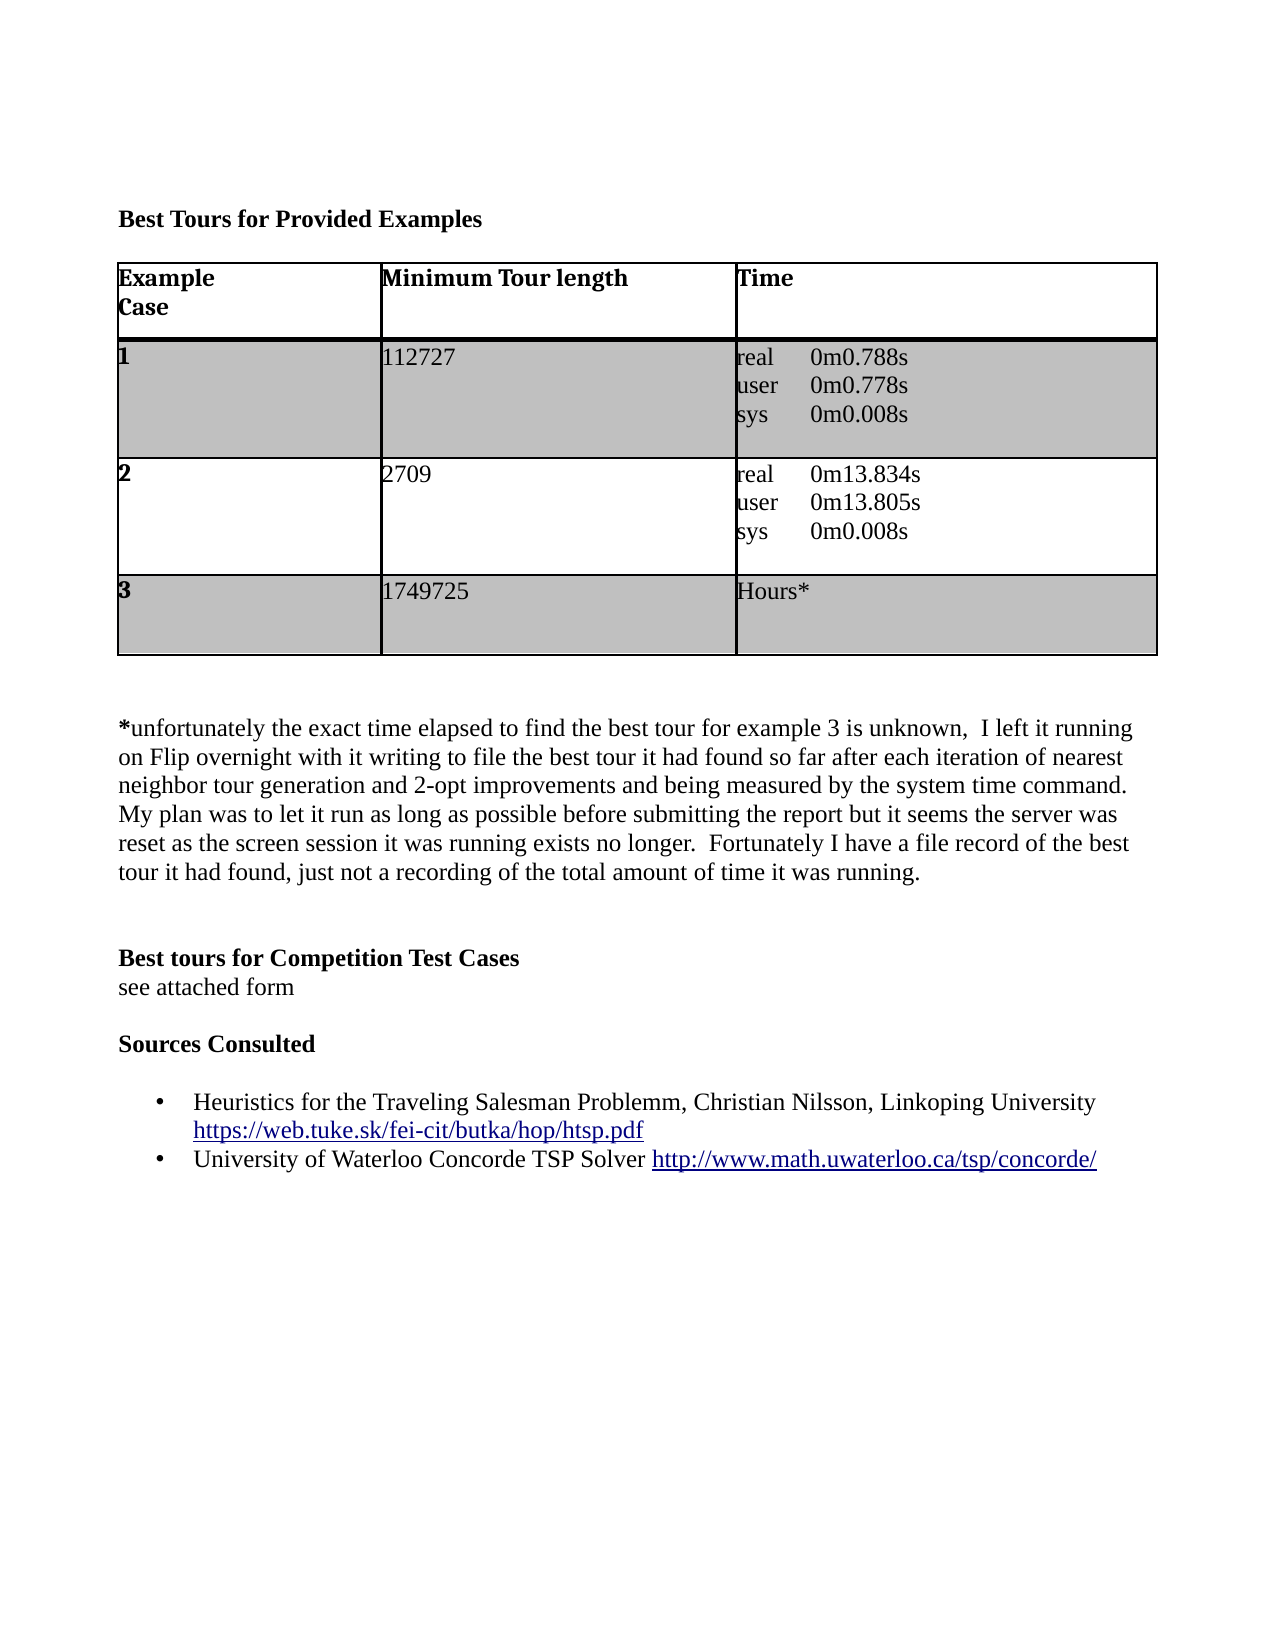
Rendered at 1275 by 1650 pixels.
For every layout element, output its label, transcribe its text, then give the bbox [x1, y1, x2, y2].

table_cell 112727 [383, 342, 735, 457]
table_cell 2 [119, 459, 380, 574]
table_cell 1749725 [383, 576, 735, 653]
text Best Tours for Provided Examples [118, 204, 1157, 233]
text *unfortunately the exact time elapsed to find the best tour for example 3 is unknown, I left it running on Flip overnight with it writing to file the best tour it had found so far after each iteration of nearest neighbor tour generation and 2-opt improvements and being measured by the system time command. My plan was to let it run as long as possible before submitting the report but it seems the server was reset as the screen session it was running exists no longer. Fortunately I have a file record of the best tour it had found, just not a recording of the total amount of time it was running. [118, 713, 1157, 886]
table_header Minimum Tour length [383, 264, 735, 337]
list Heuristics for the Traveling Salesman Problemm, Christian Nilsson, Linkoping University https://web.tuke.sk/fei-cit/butka/hop/htsp.pdf [156, 1087, 1157, 1144]
list University of Waterloo Concorde TSP Solver http://www.math.uwaterloo.ca/tsp/concorde/ [156, 1144, 1157, 1173]
table_cell 1 [119, 342, 380, 457]
table_cell Hours* [738, 576, 1156, 653]
text see attached form [118, 972, 1157, 1001]
table_cell 2709 [383, 459, 735, 574]
table_header Time [738, 264, 1156, 337]
table_cell 3 [119, 576, 380, 653]
text Sources Consulted [118, 1029, 1157, 1058]
text Best tours for Competition Test Cases [118, 943, 1157, 972]
table_cell real 0m0.788s user 0m0.778s sys 0m0.008s [738, 342, 1156, 457]
table_header Example Case [119, 264, 380, 337]
table_cell real 0m13.834s user 0m13.805s sys 0m0.008s [738, 459, 1156, 574]
